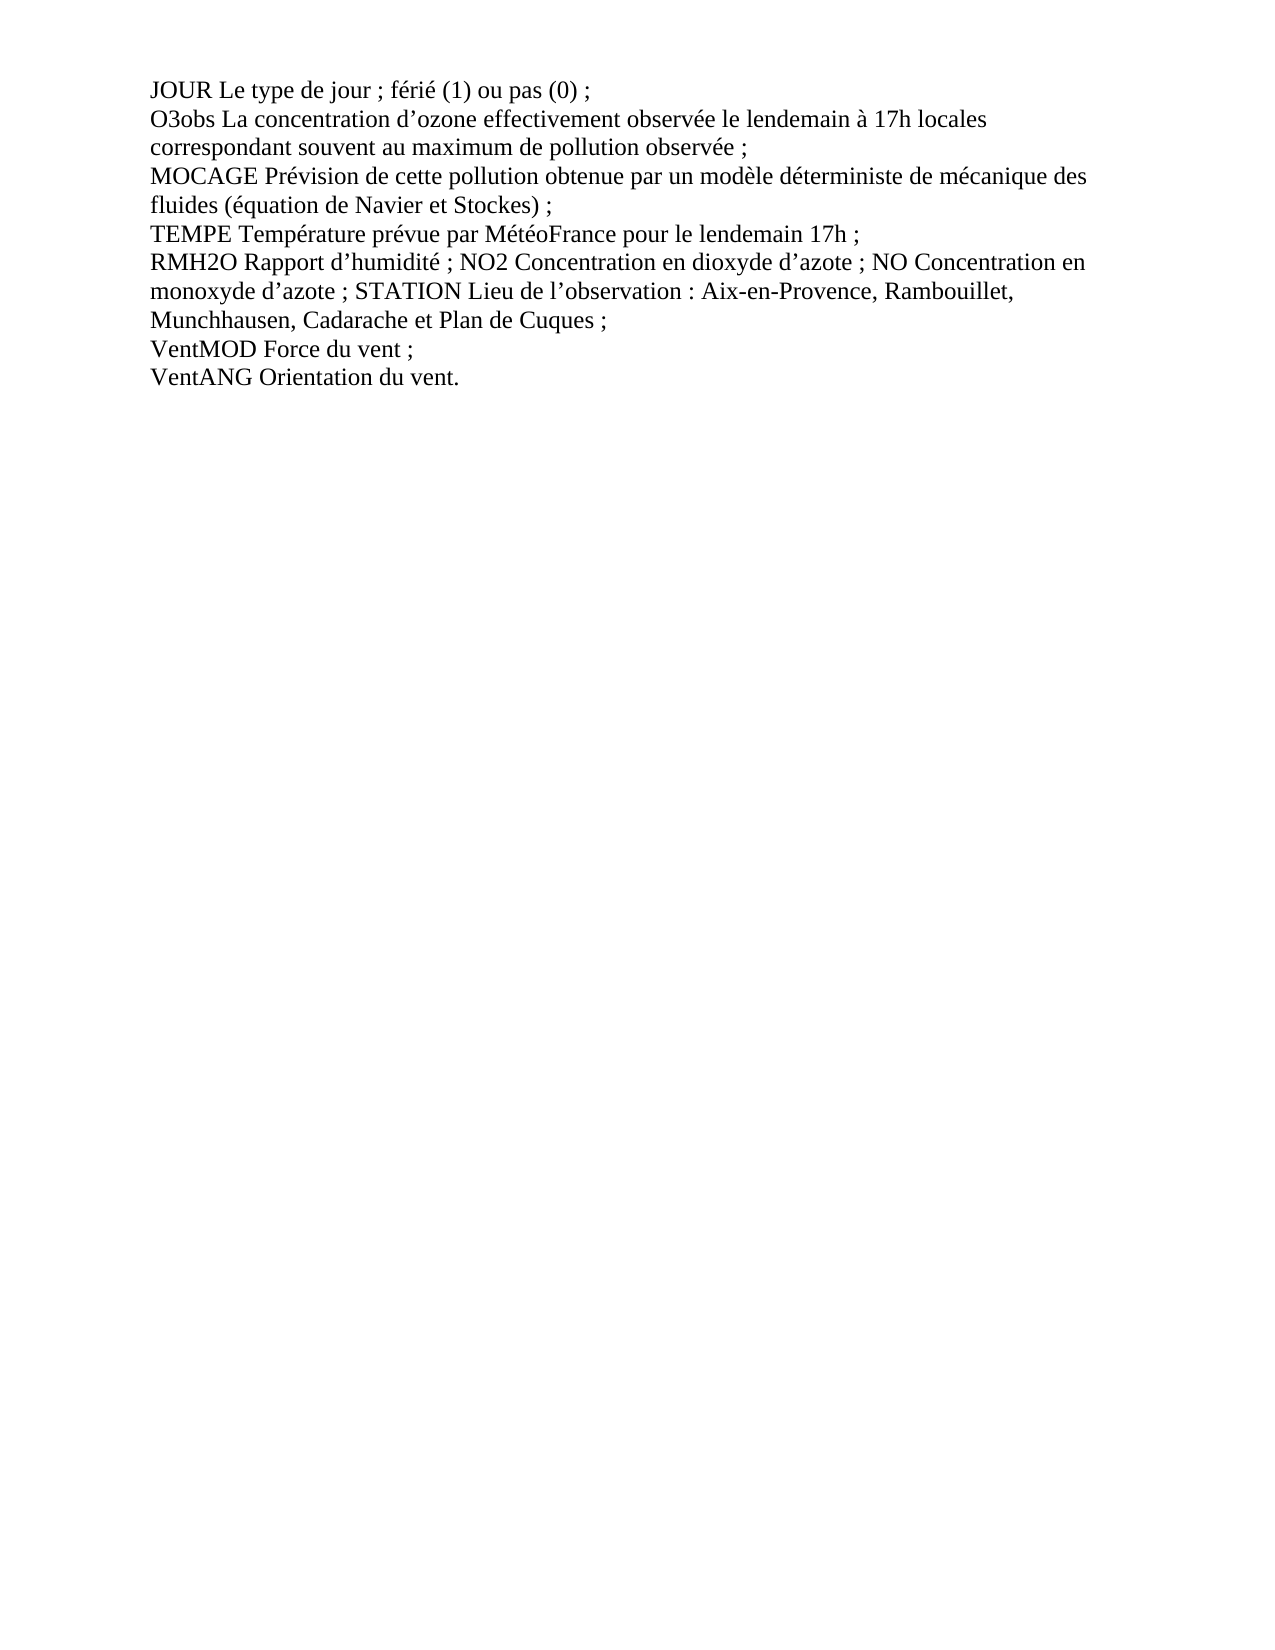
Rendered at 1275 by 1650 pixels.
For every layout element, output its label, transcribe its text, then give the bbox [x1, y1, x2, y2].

text JOUR Le type de jour ; férié (1) ou pas (0) ; [150, 75, 1125, 104]
text RMH2O Rapport d’humidité ; NO2 Concentration en dioxyde d’azote ; NO Concentration en monoxyde d’azote ; STATION Lieu de l’observation : Aix-en-Provence, Rambouillet, Munchhausen, Cadarache et Plan de Cuques ; [150, 247, 1125, 334]
text VentANG Orientation du vent. [150, 362, 1125, 391]
text VentMOD Force du vent ; [150, 334, 1125, 362]
text MOCAGE Prévision de cette pollution obtenue par un modèle déterministe de mécanique des fluides (équation de Navier et Stockes) ; [150, 161, 1125, 219]
text TEMPE Température prévue par MétéoFrance pour le lendemain 17h ; [150, 219, 1125, 247]
text O3obs La concentration d’ozone effectivement observée le lendemain à 17h locales correspondant souvent au maximum de pollution observée ; [150, 104, 1125, 161]
